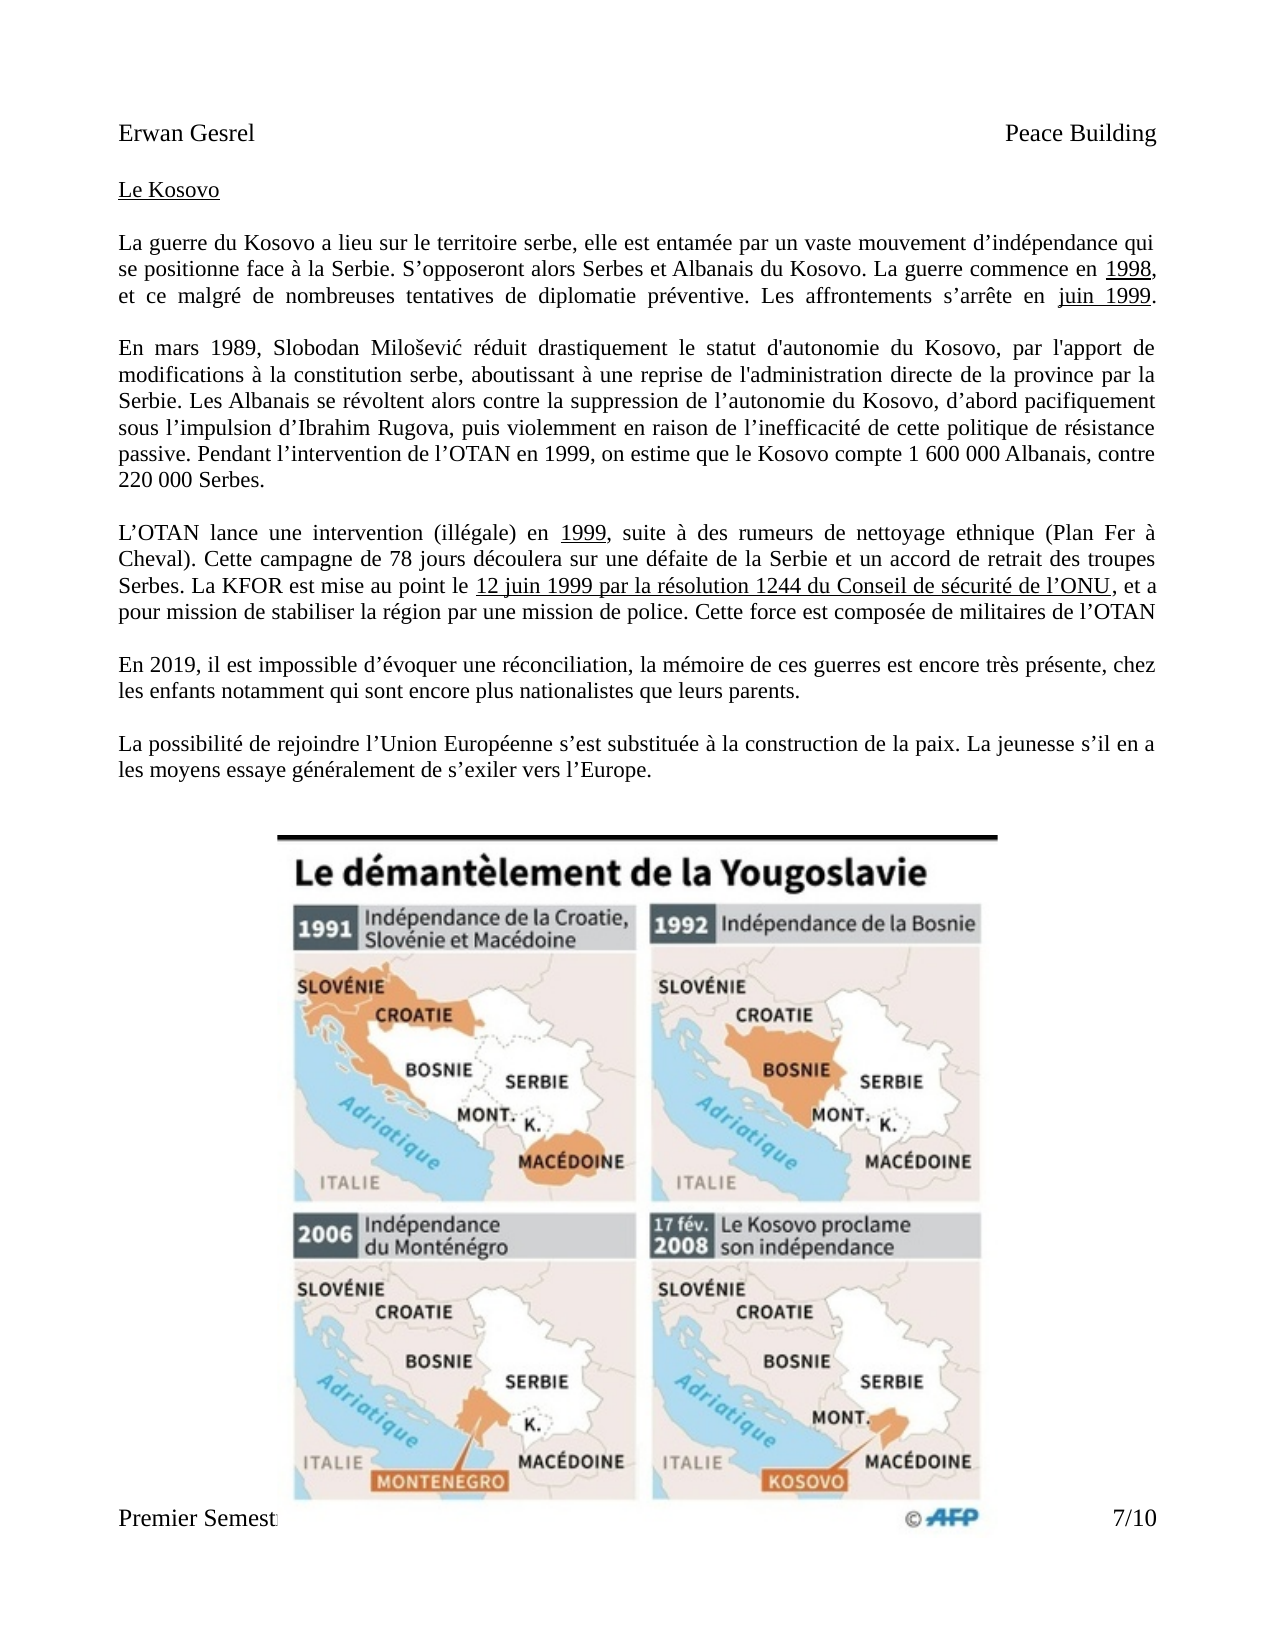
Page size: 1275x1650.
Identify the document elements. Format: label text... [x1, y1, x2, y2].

text La guerre du Kosovo a lieu sur le territoire serbe, elle est entamée par un vaste mouvement d’indépendance qui se positionne face à la Serbie. S’opposeront alors Serbes et Albanais du Kosovo. La guerre commence en 1998, et ce malgré de nombreuses tentatives de diplomatie préventive. Les affrontements s’arrête en juin 1999. En mars 1989, Slobodan Milošević réduit drastiquement le statut d'autonomie du Kosovo, par l'apport de modifications à la constitution serbe, aboutissant à une reprise de l'administration directe de la province par la Serbie. Les Albanais se révoltent alors contre la suppression de l’autonomie du Kosovo, d’abord pacifiquement sous l’impulsion d’Ibrahim Rugova, puis violemment en raison de l’inefficacité de cette politique de résistance passive. Pendant l’intervention de l’OTAN en 1999, on estime que le Kosovo compte 1 600 000 Albanais, contre 220 000 Serbes. [118, 229, 1157, 493]
text En 2019, il est impossible d’évoquer une réconciliation, la mémoire de ces guerres est encore très présente, chez les enfants notamment qui sont encore plus nationalistes que leurs parents. [118, 651, 1157, 703]
text Le Kosovo [118, 176, 1157, 203]
picture [277, 835, 998, 1538]
text L’OTAN lance une intervention (illégale) en 1999, suite à des rumeurs de nettoyage ethnique (Plan Fer à Cheval). Cette campagne de 78 jours découlera sur une défaite de la Serbie et un accord de retrait des troupes Serbes. La KFOR est mise au point le 12 juin 1999 par la résolution 1244 du Conseil de sécurité de l’ONU, et a pour mission de stabiliser la région par une mission de police. Cette force est composée de militaires de l’OTAN [118, 519, 1157, 651]
text La possibilité de rejoindre l’Union Européenne s’est substituée à la construction de la paix. La jeunesse s’il en a les moyens essaye généralement de s’exiler vers l’Europe. [118, 730, 1157, 782]
